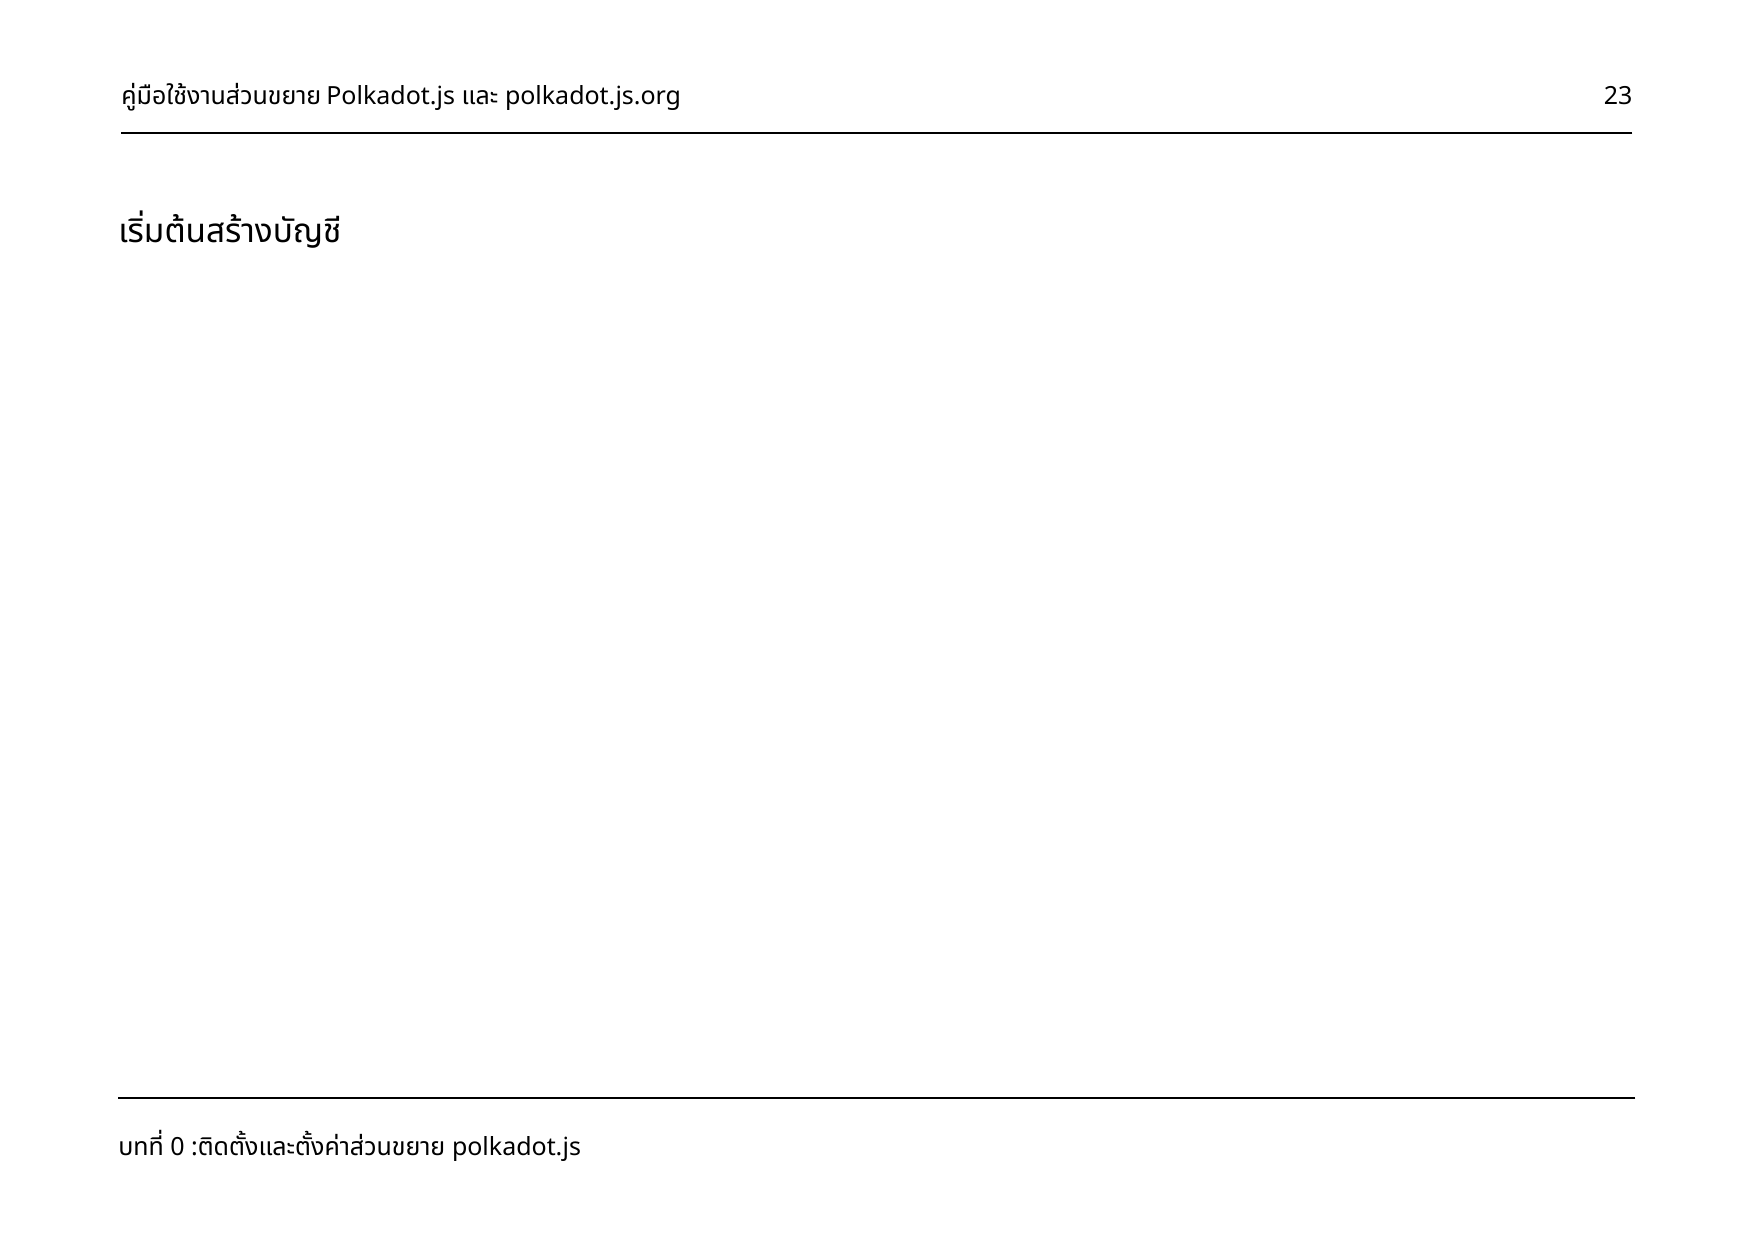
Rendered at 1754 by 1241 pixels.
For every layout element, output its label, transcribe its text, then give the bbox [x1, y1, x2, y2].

text เริ่มต้นสร้างบัญชี [118, 213, 1635, 256]
